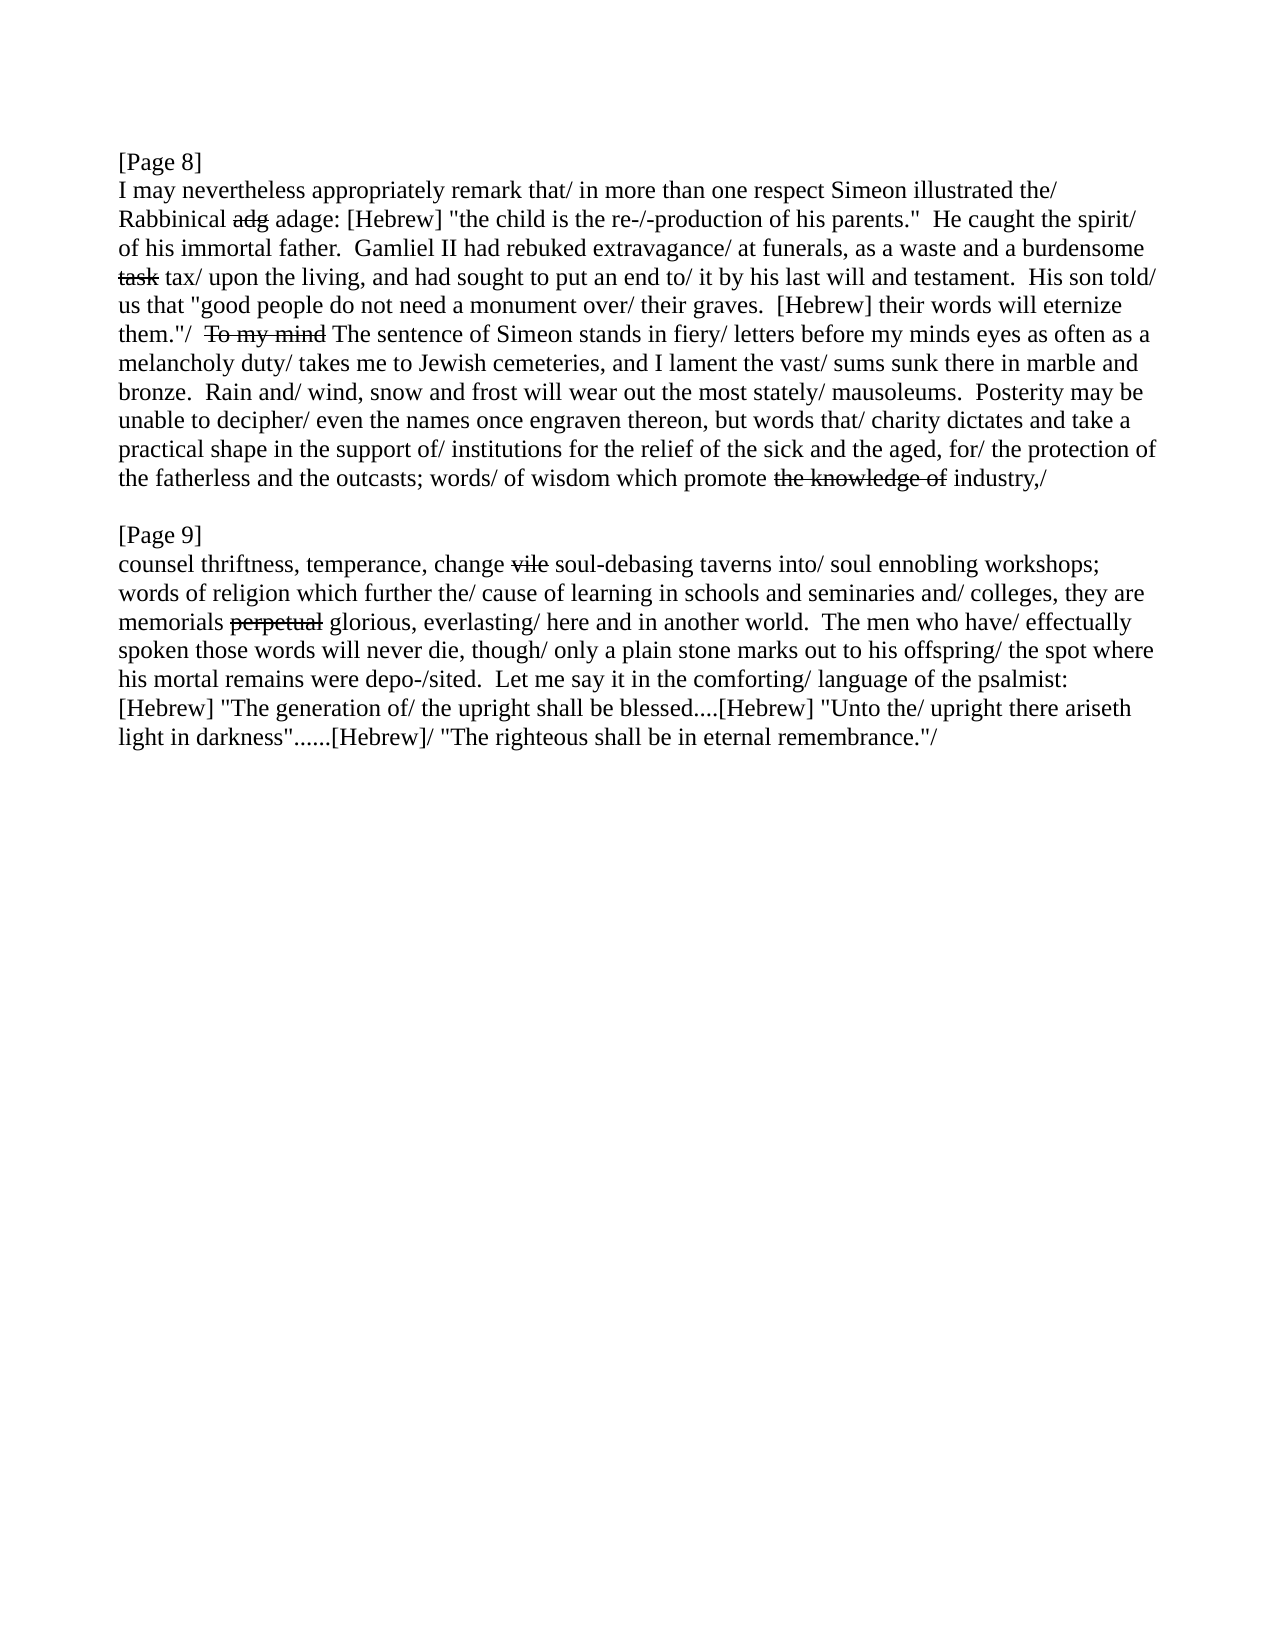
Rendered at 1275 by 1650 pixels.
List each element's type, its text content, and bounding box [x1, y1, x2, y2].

text [Page 9] [118, 521, 1157, 549]
text counsel thriftness, temperance, change vile soul-debasing taverns into/ soul ennobling workshops; words of religion which further the/ cause of learning in schools and seminaries and/ colleges, they are memorials perpetual glorious, everlasting/ here and in another world. The men who have/ effectually spoken those words will never die, though/ only a plain stone marks out to his offspring/ the spot where his mortal remains were depo-/sited. Let me say it in the comforting/ language of the psalmist: [Hebrew] "The generation of/ the upright shall be blessed....[Hebrew] "Unto the/ upright there ariseth light in darkness"......[Hebrew]/ "The righteous shall be in eternal remembrance."/ [118, 549, 1157, 751]
text [Page 8] [118, 147, 1157, 176]
text I may nevertheless appropriately remark that/ in more than one respect Simeon illustrated the/ Rabbinical adg adage: [Hebrew] "the child is the re-/-production of his parents." He caught the spirit/ of his immortal father. Gamliel II had rebuked extravagance/ at funerals, as a waste and a burdensome task tax/ upon the living, and had sought to put an end to/ it by his last will and testament. His son told/ us that "good people do not need a monument over/ their graves. [Hebrew] their words will eternize them."/ To my mind The sentence of Simeon stands in fiery/ letters before my minds eyes as often as a melancholy duty/ takes me to Jewish cemeteries, and I lament the vast/ sums sunk there in marble and bronze. Rain and/ wind, snow and frost will wear out the most stately/ mausoleums. Posterity may be unable to decipher/ even the names once engraven thereon, but words that/ charity dictates and take a practical shape in the support of/ institutions for the relief of the sick and the aged, for/ the protection of the fatherless and the outcasts; words/ of wisdom which promote the knowledge of industry,/ [118, 176, 1157, 492]
